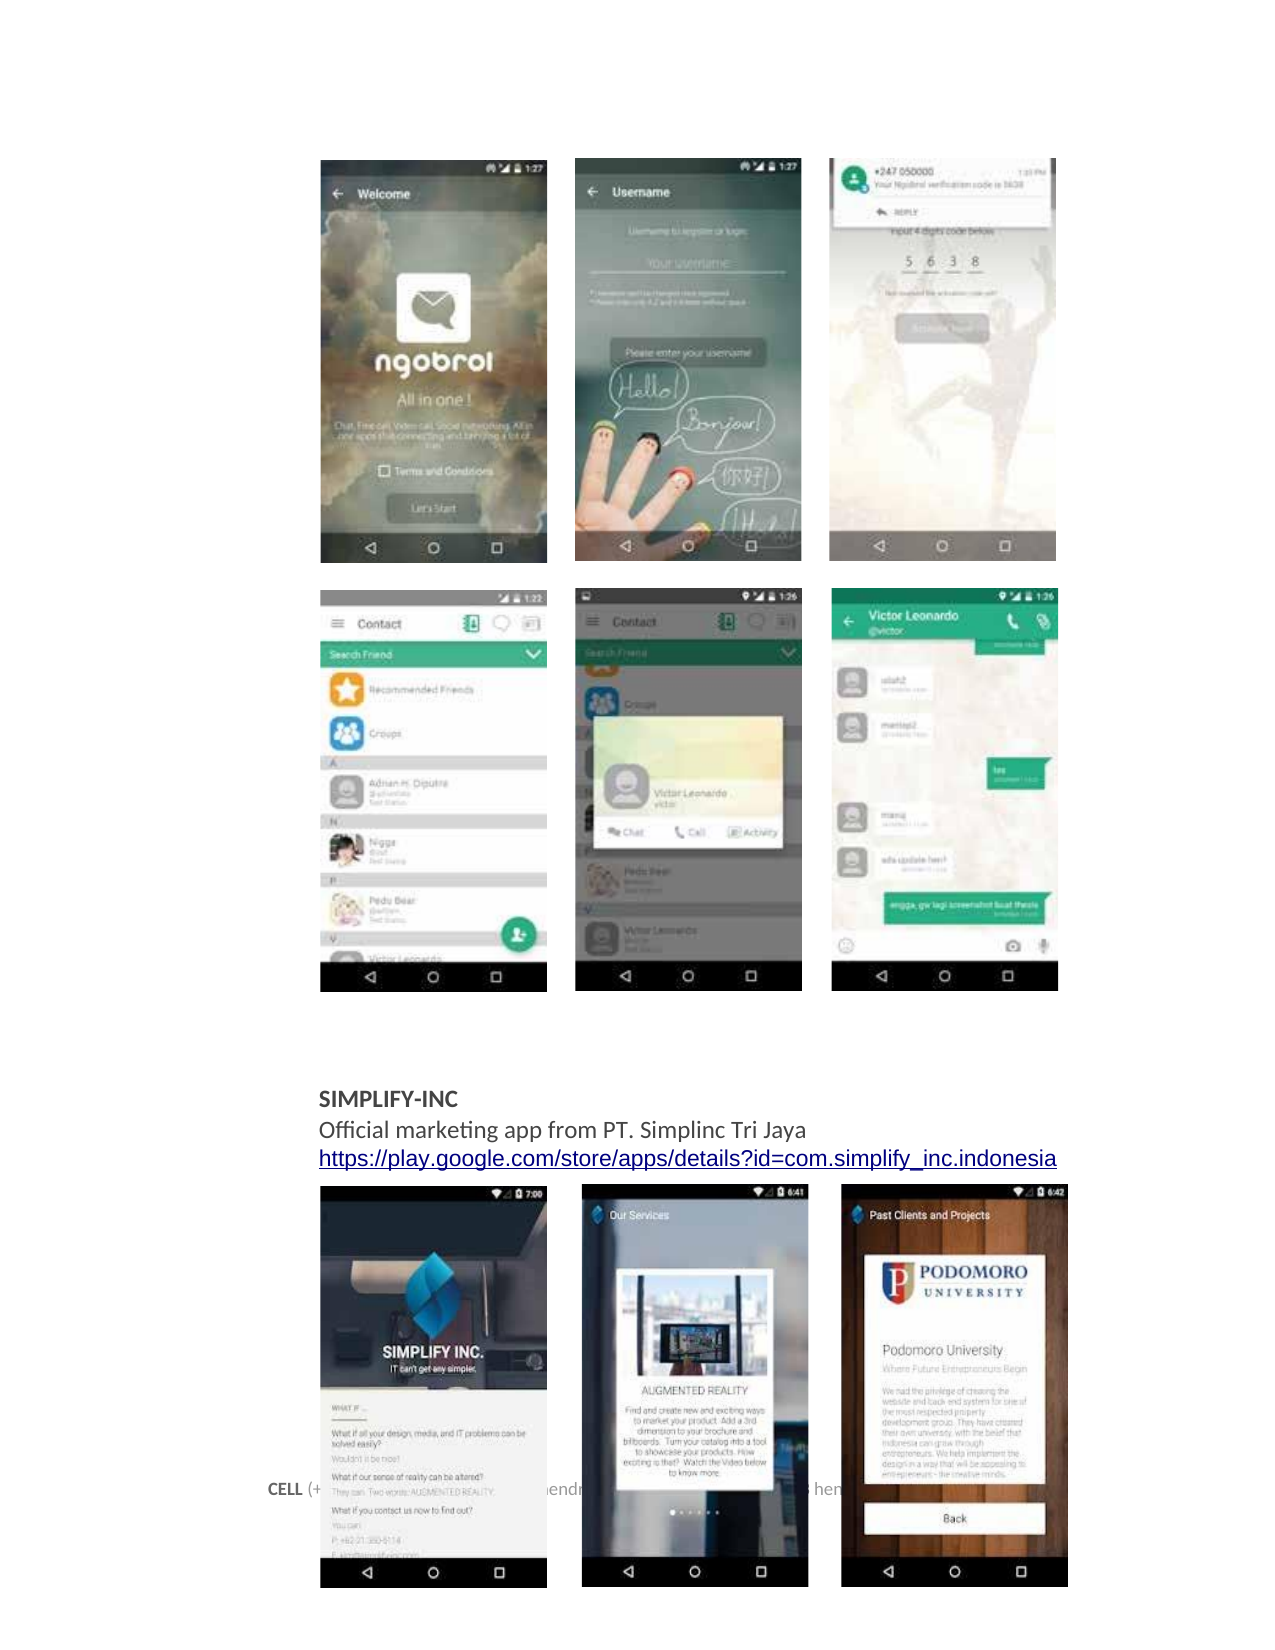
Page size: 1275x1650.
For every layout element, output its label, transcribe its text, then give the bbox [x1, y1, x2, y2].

picture [841, 1184, 1068, 1587]
picture [575, 588, 802, 991]
picture [581, 1184, 809, 1587]
picture [575, 158, 802, 561]
picture [831, 588, 1059, 991]
picture [829, 158, 1056, 561]
text Official marketing app from PT. Simplinc Tri Jaya [169, 1114, 1125, 1145]
picture [320, 590, 547, 992]
text https://play.google.com/store/apps/details?id=com.simplify_inc.indonesia [169, 1145, 1125, 1171]
picture [320, 1186, 547, 1588]
picture [320, 160, 548, 563]
text SIMPLIFY-INC [169, 1084, 1125, 1114]
